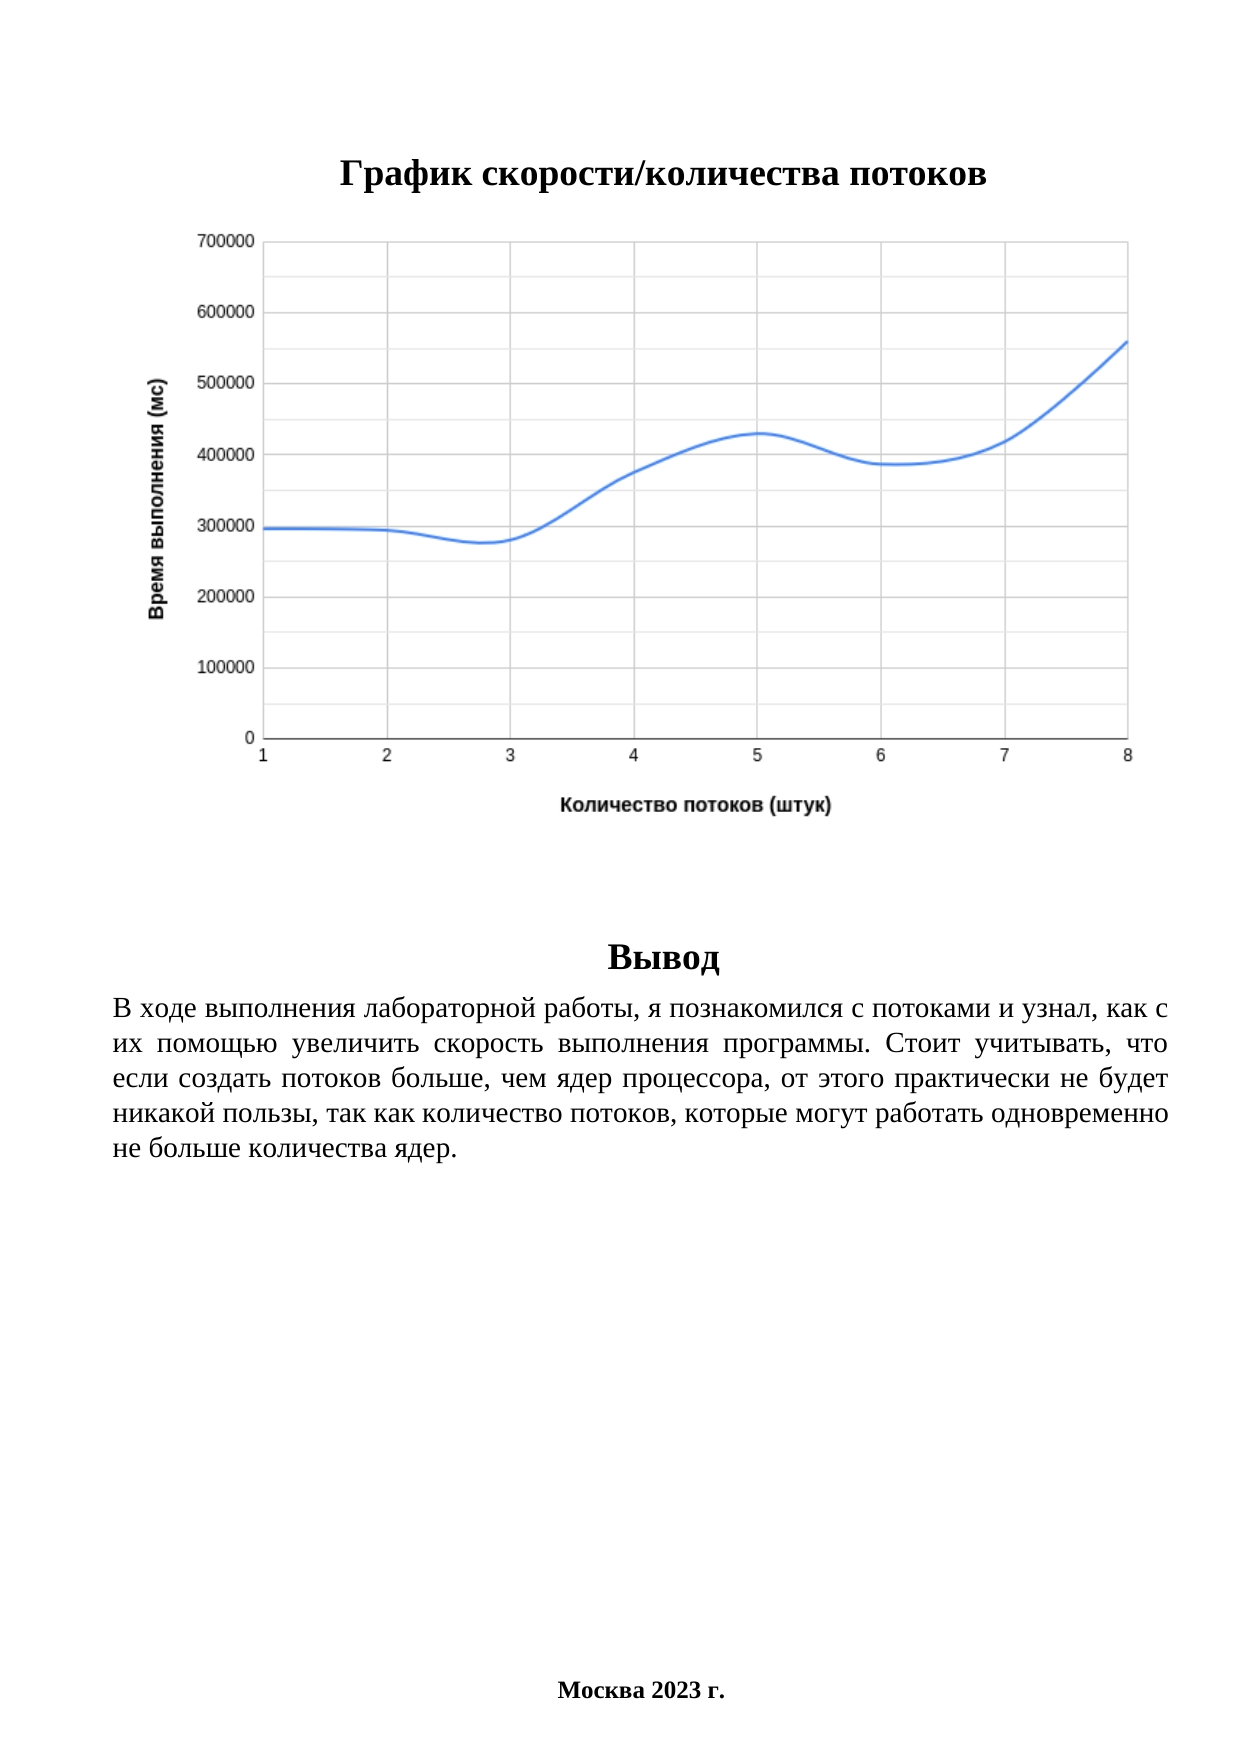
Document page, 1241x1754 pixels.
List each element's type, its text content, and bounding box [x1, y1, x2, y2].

text В ходе выполнения лабораторной работы, я познакомился с потоками и узнал, как с их помощью увеличить скорость выполнения программы. Стоит учитывать, что если создать потоков больше, чем ядер процессора, от этого практически не будет никакой пользы, так как количество потоков, которые могут работать одновременно не больше количества ядер. [112, 990, 1169, 1164]
subtitle Вывод [112, 935, 1169, 978]
picture [133, 205, 1149, 825]
subtitle График скорости/количества потоков [112, 150, 1169, 193]
